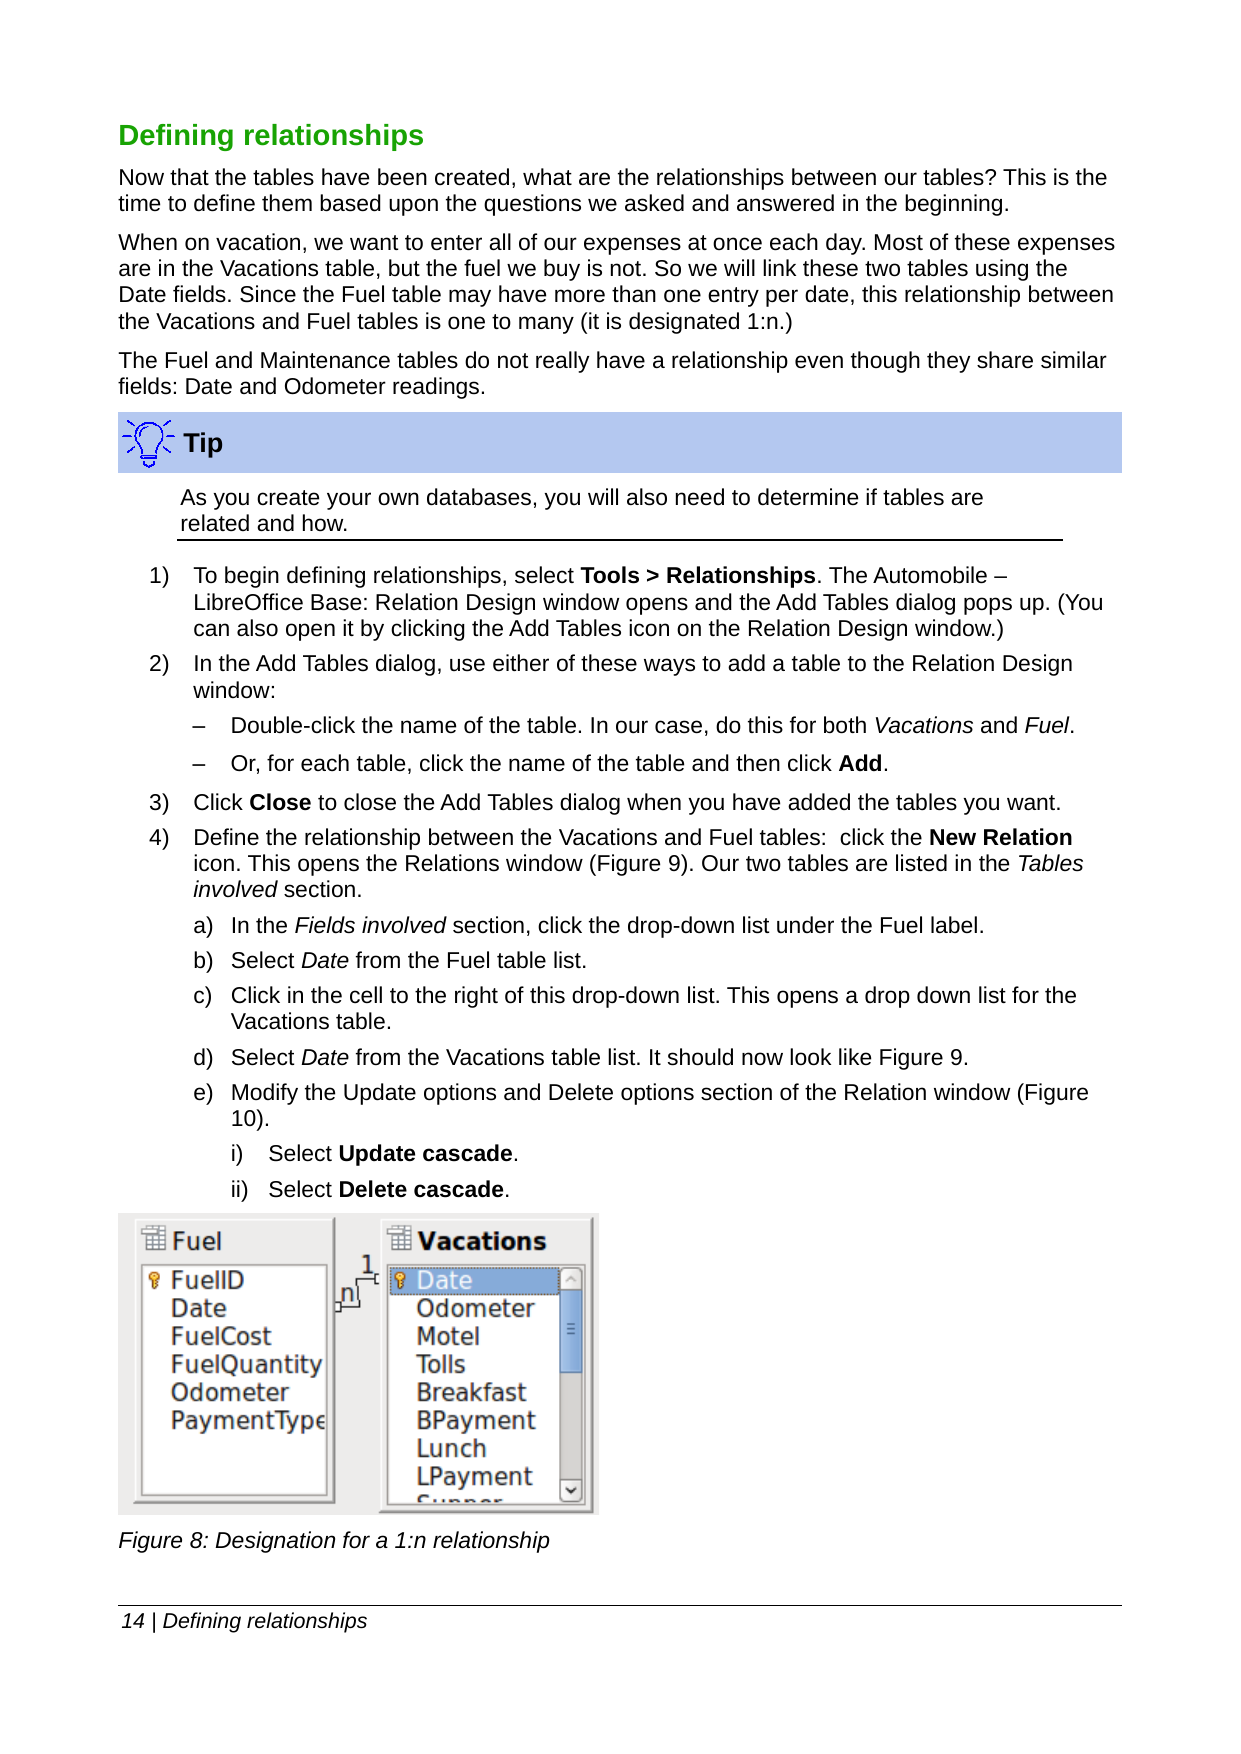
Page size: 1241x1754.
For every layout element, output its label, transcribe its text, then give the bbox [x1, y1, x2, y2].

list Or, for each table, click the name of the table and then click Add. [192, 750, 1122, 776]
text As you create your own databases, you will also need to determine if tables are related and how. [177, 480, 1063, 539]
list Select Update cascade. [231, 1140, 1122, 1167]
text Now that the tables have been created, what are the relationships between our tables? This is the time to define them based upon the questions we asked and answered in the beginning. [118, 163, 1122, 216]
picture [119, 412, 179, 472]
list Modify the Update options and Delete options section of the Relation window (Figure 10). [193, 1079, 1122, 1131]
text The Fuel and Maintenance tables do not really have a relationship even though they share similar fields: Date and Odometer readings. [118, 347, 1122, 399]
text Figure 8: Designation for a 1:n relationship [118, 1527, 599, 1553]
list In the Fields involved section, click the drop-down list under the Fuel label. [193, 912, 1122, 938]
text When on vacation, we want to enter all of our expenses at once each day. Most of these expenses are in the Vacations table, but the fuel we buy is not. So we will link these two tables using the Date fields. Since the Fuel table may have more than one entry per date, this relationship between the Vacations and Fuel tables is one to many (it is designated 1:n.) [118, 229, 1122, 334]
picture [118, 1213, 600, 1515]
list Click in the cell to the right of this drop-down list. This opens a drop down list for the Vacations table. [193, 982, 1122, 1035]
list Select Date from the Vacations table list. It should now look like Figure 9. [193, 1043, 1122, 1070]
list In the Add Tables dialog, use either of these ways to add a table to the Relation Design window: [169, 650, 1122, 703]
list Select Date from the Fuel table list. [193, 947, 1122, 973]
subtitle Tip [118, 412, 1122, 473]
subtitle Defining relationships [118, 118, 1122, 152]
list Click Close to close the Add Tables dialog when you have added the tables you want. [169, 788, 1122, 815]
list Double-click the name of the table. In our case, do this for both Vacations and Fuel. [192, 712, 1122, 738]
list To begin defining relationships, select Tools > Relationships. The Automobile – LibreOffice Base: Relation Design window opens and the Add Tables dialog pops up. (You can also open it by clicking the Add Tables icon on the Relation Design window.) [169, 562, 1122, 641]
list Define the relationship between the Vacations and Fuel tables: click the New Relation icon. This opens the Relations window (Figure 9). Our two tables are listed in the Tables involved section. [169, 824, 1122, 903]
list Select Delete cascade. [231, 1176, 1122, 1202]
